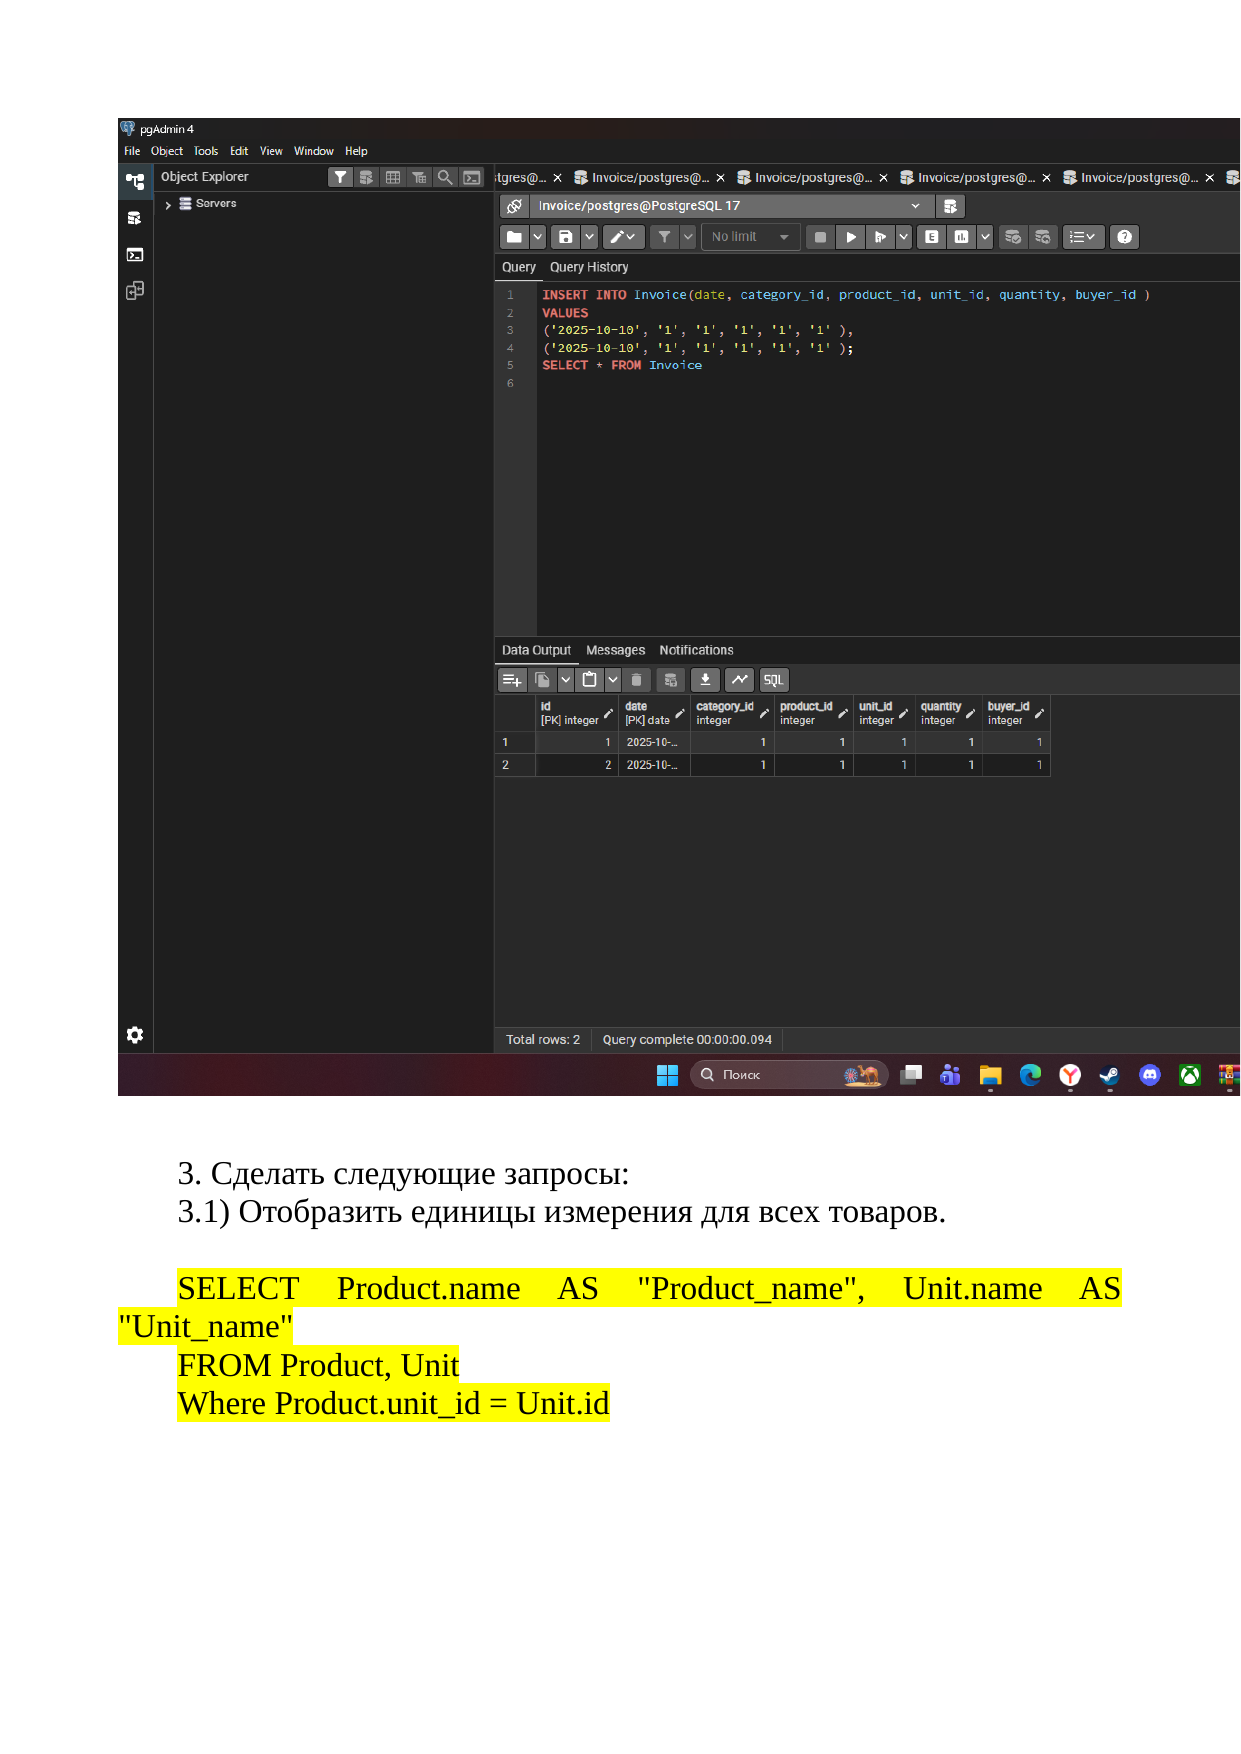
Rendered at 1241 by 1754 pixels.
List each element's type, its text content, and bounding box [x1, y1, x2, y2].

text 3.1) Отобразить единицы измерения для всех товаров. [118, 1192, 1122, 1230]
text 3. Сделать следующие запросы: [118, 1153, 1122, 1192]
text Where Product.unit_id = Unit.id [118, 1383, 1122, 1422]
text SELECT Product.name AS "Product_name", Unit.name AS "Unit_name" [118, 1268, 1122, 1345]
text FROM Product, Unit [118, 1345, 1122, 1383]
